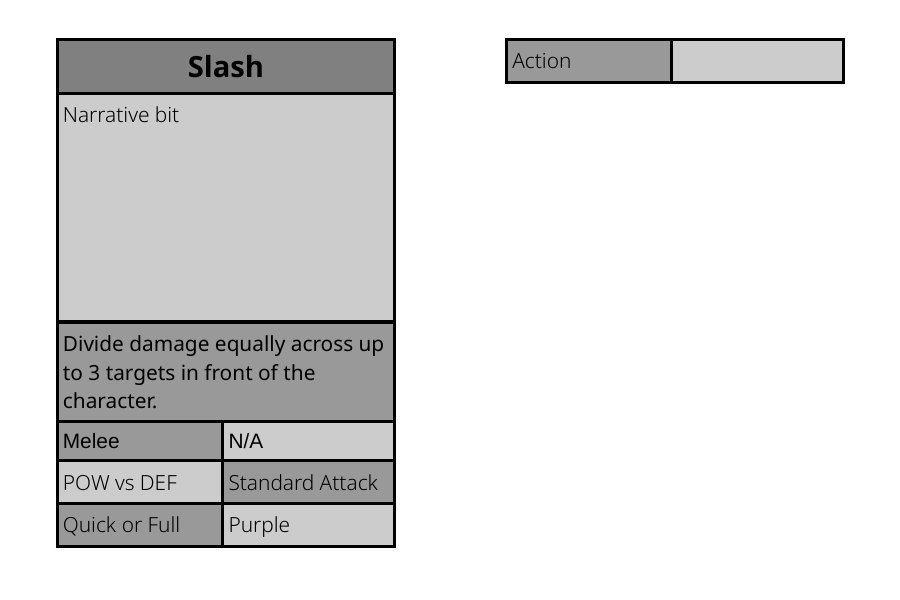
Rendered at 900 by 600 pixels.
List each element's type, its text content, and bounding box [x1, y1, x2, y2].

table_cell Narrative bit [59, 95, 393, 320]
table_cell [673, 41, 842, 81]
table_cell Melee [59, 423, 221, 459]
table_cell POW vs DEF [59, 462, 221, 502]
table_cell N/A [224, 423, 393, 459]
table_cell Standard Attack [224, 462, 393, 502]
table_cell Quick or Full [59, 505, 221, 545]
table_cell Purple [224, 505, 393, 545]
table_cell Divide damage equally across up to 3 targets in front of the character. [59, 324, 393, 420]
table_cell Action [508, 41, 670, 81]
table_header Slash [59, 41, 393, 92]
